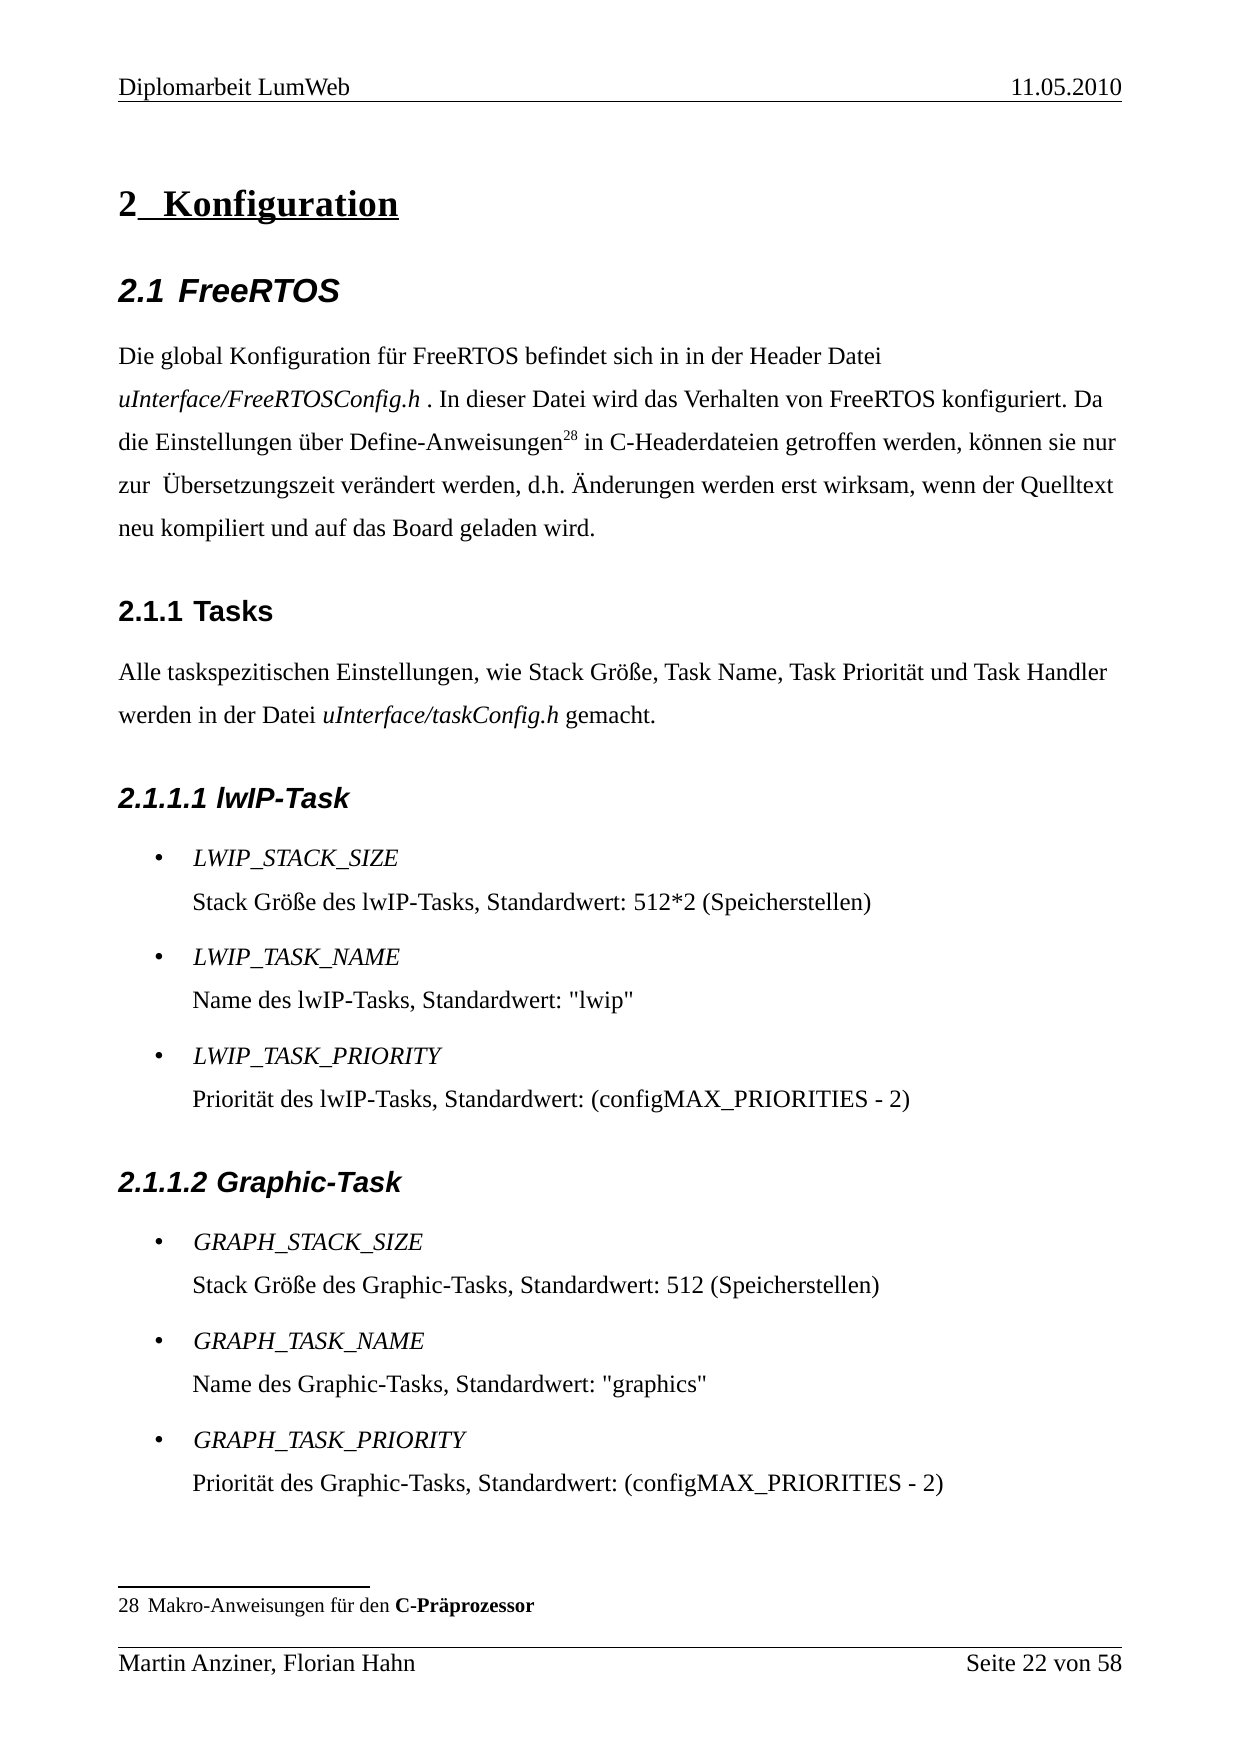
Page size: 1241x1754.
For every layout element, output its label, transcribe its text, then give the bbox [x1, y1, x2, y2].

list GRAPH_TASK_PRIORITY Priorität des Graphic-Tasks, Standardwert: (configMAX_PRIORITIES - 2) [154, 1425, 1122, 1497]
text Alle taskspezitischen Einstellungen, wie Stack Größe, Task Name, Task Priorität und Task Handler werden in der Datei uInterface/taskConfig.h gemacht. [118, 657, 1122, 729]
list GRAPH_TASK_NAME Name des Graphic-Tasks, Standardwert: "graphics" [154, 1326, 1122, 1398]
text Makro-Anweisungen für den C-Präprozessor [118, 1593, 1122, 1617]
list GRAPH_STACK_SIZE Stack Größe des Graphic-Tasks, Standardwert: 512 (Speicherstellen) [154, 1227, 1122, 1299]
subtitle lwIP-Task [118, 781, 1122, 814]
text Die global Konfiguration für FreeRTOS befindet sich in in der Header Datei uInterface/FreeRTOSConfig.h . In dieser Datei wird das Verhalten von FreeRTOS konfiguriert. Da die Einstellungen über Define-Anweisungen in C-Headerdateien getroffen werden, können sie nur zur Übersetzungszeit verändert werden, d.h. Änderungen werden erst wirksam, wenn der Quelltext neu kompiliert und auf das Board geladen wird. [118, 341, 1122, 542]
subtitle Tasks [118, 594, 1122, 628]
subtitle FreeRTOS [118, 271, 1122, 309]
list LWIP_TASK_NAME Name des lwIP-Tasks, Standardwert: "lwip" [154, 942, 1122, 1014]
subtitle Graphic-Task [118, 1165, 1122, 1198]
list LWIP_TASK_PRIORITY Priorität des lwIP-Tasks, Standardwert: (configMAX_PRIORITIES - 2) [154, 1041, 1122, 1113]
subtitle Konfiguration [118, 181, 1122, 224]
list LWIP_STACK_SIZE Stack Größe des lwIP-Tasks, Standardwert: 512*2 (Speicherstellen) [154, 843, 1122, 915]
